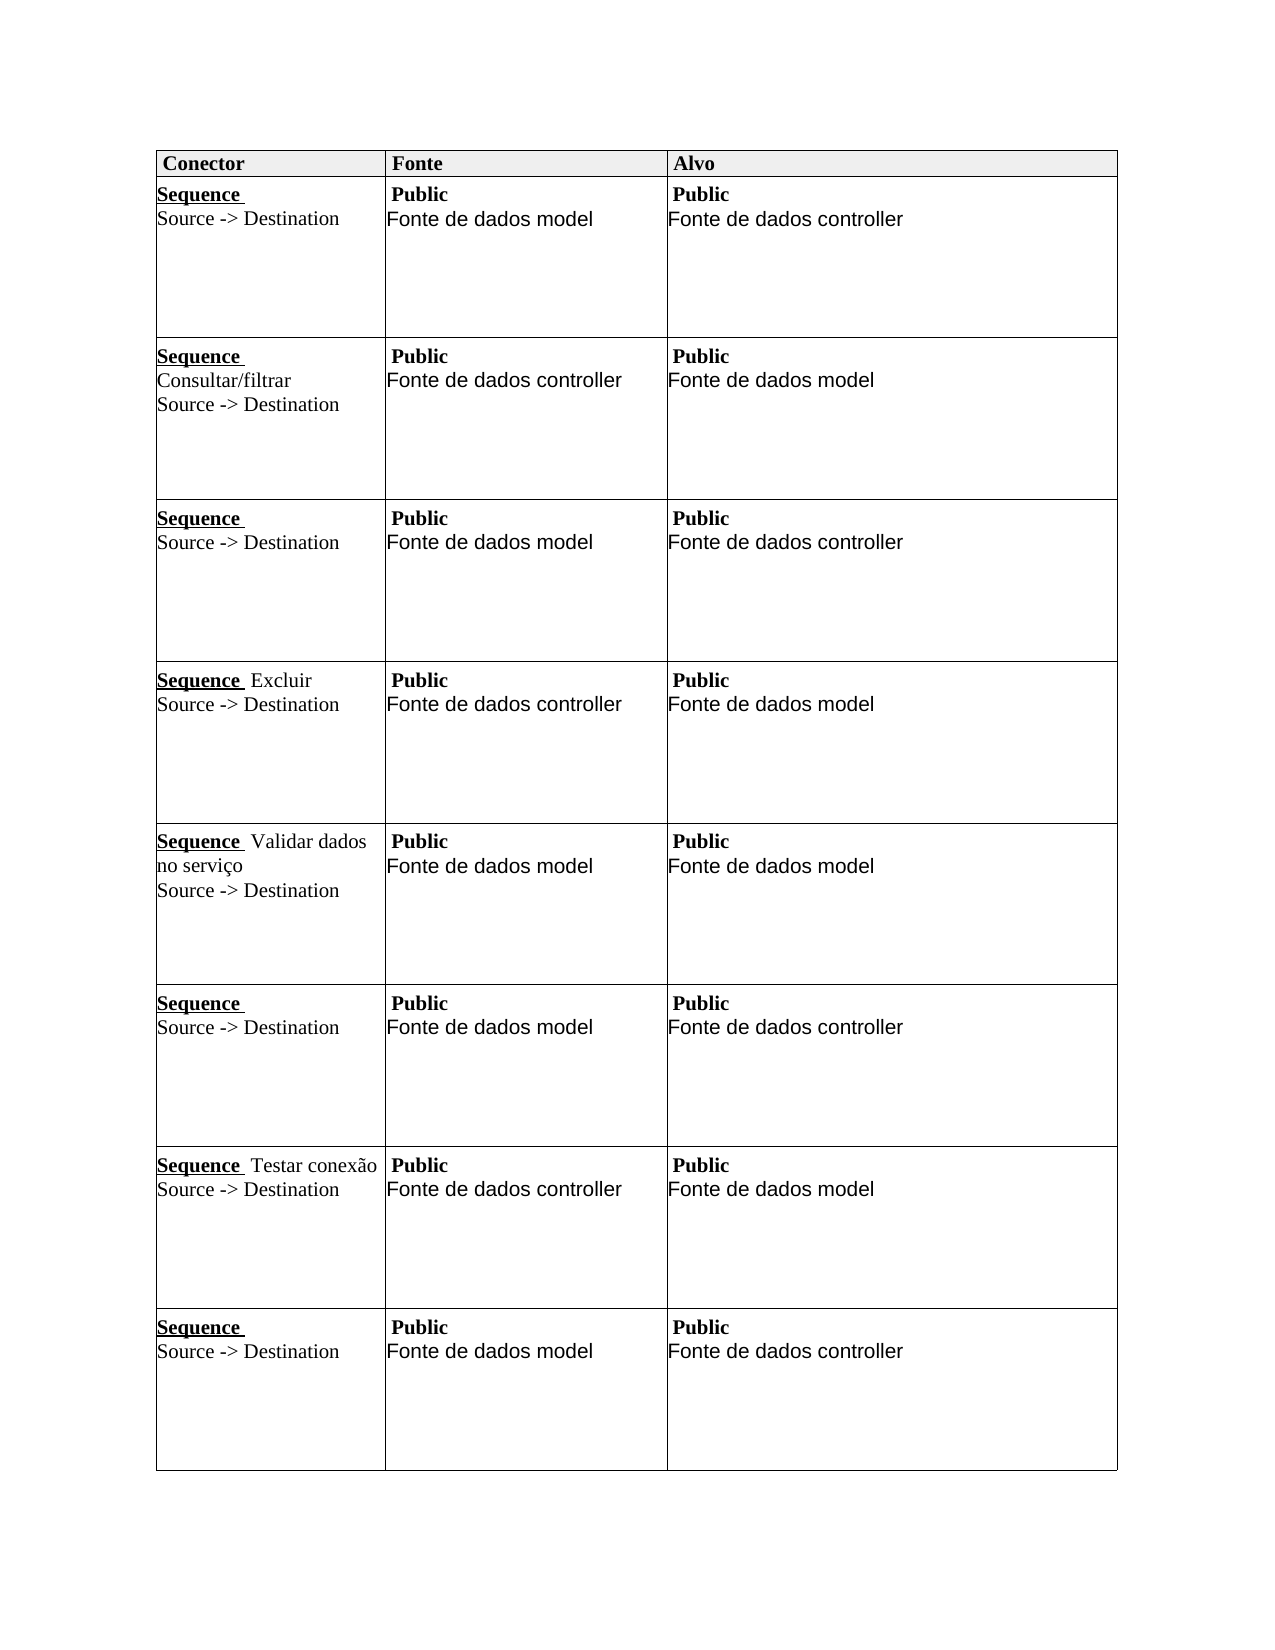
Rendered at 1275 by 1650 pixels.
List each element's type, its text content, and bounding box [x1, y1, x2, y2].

table_cell Public Fonte de dados model [668, 824, 1117, 984]
table_cell Public Fonte de dados model [386, 500, 667, 661]
table_cell Public Fonte de dados model [668, 338, 1117, 499]
table_cell Sequence Source -> Destination [157, 1309, 385, 1470]
table_header Alvo [668, 151, 1117, 176]
table_cell Public Fonte de dados controller [668, 1309, 1117, 1470]
table_cell Public Fonte de dados model [386, 985, 667, 1146]
table_cell Sequence Excluir Source -> Destination [157, 662, 385, 823]
table_cell Sequence Source -> Destination [157, 985, 385, 1146]
table_header Fonte [386, 151, 667, 176]
table_cell Sequence Source -> Destination [157, 500, 385, 661]
table_cell Sequence Consultar/filtrar Source -> Destination [157, 338, 385, 499]
table_cell Public Fonte de dados controller [668, 500, 1117, 661]
table_cell Public Fonte de dados model [668, 1147, 1117, 1308]
table_cell Public Fonte de dados controller [386, 1147, 667, 1308]
table_cell Public Fonte de dados controller [668, 985, 1117, 1146]
table_cell Public Fonte de dados controller [386, 662, 667, 823]
table_cell Public Fonte de dados model [386, 1309, 667, 1470]
table_cell Sequence Testar conexão Source -> Destination [157, 1147, 385, 1308]
table_header Conector [157, 151, 385, 176]
table_cell Public Fonte de dados model [668, 662, 1117, 823]
table_cell Public Fonte de dados controller [386, 338, 667, 499]
table_cell Public Fonte de dados model [386, 177, 667, 337]
table_cell Public Fonte de dados controller [668, 177, 1117, 337]
table_cell Sequence Validar dados no serviço Source -> Destination [157, 824, 385, 984]
table_cell Public Fonte de dados model [386, 824, 667, 984]
table_cell Sequence Source -> Destination [157, 177, 385, 337]
